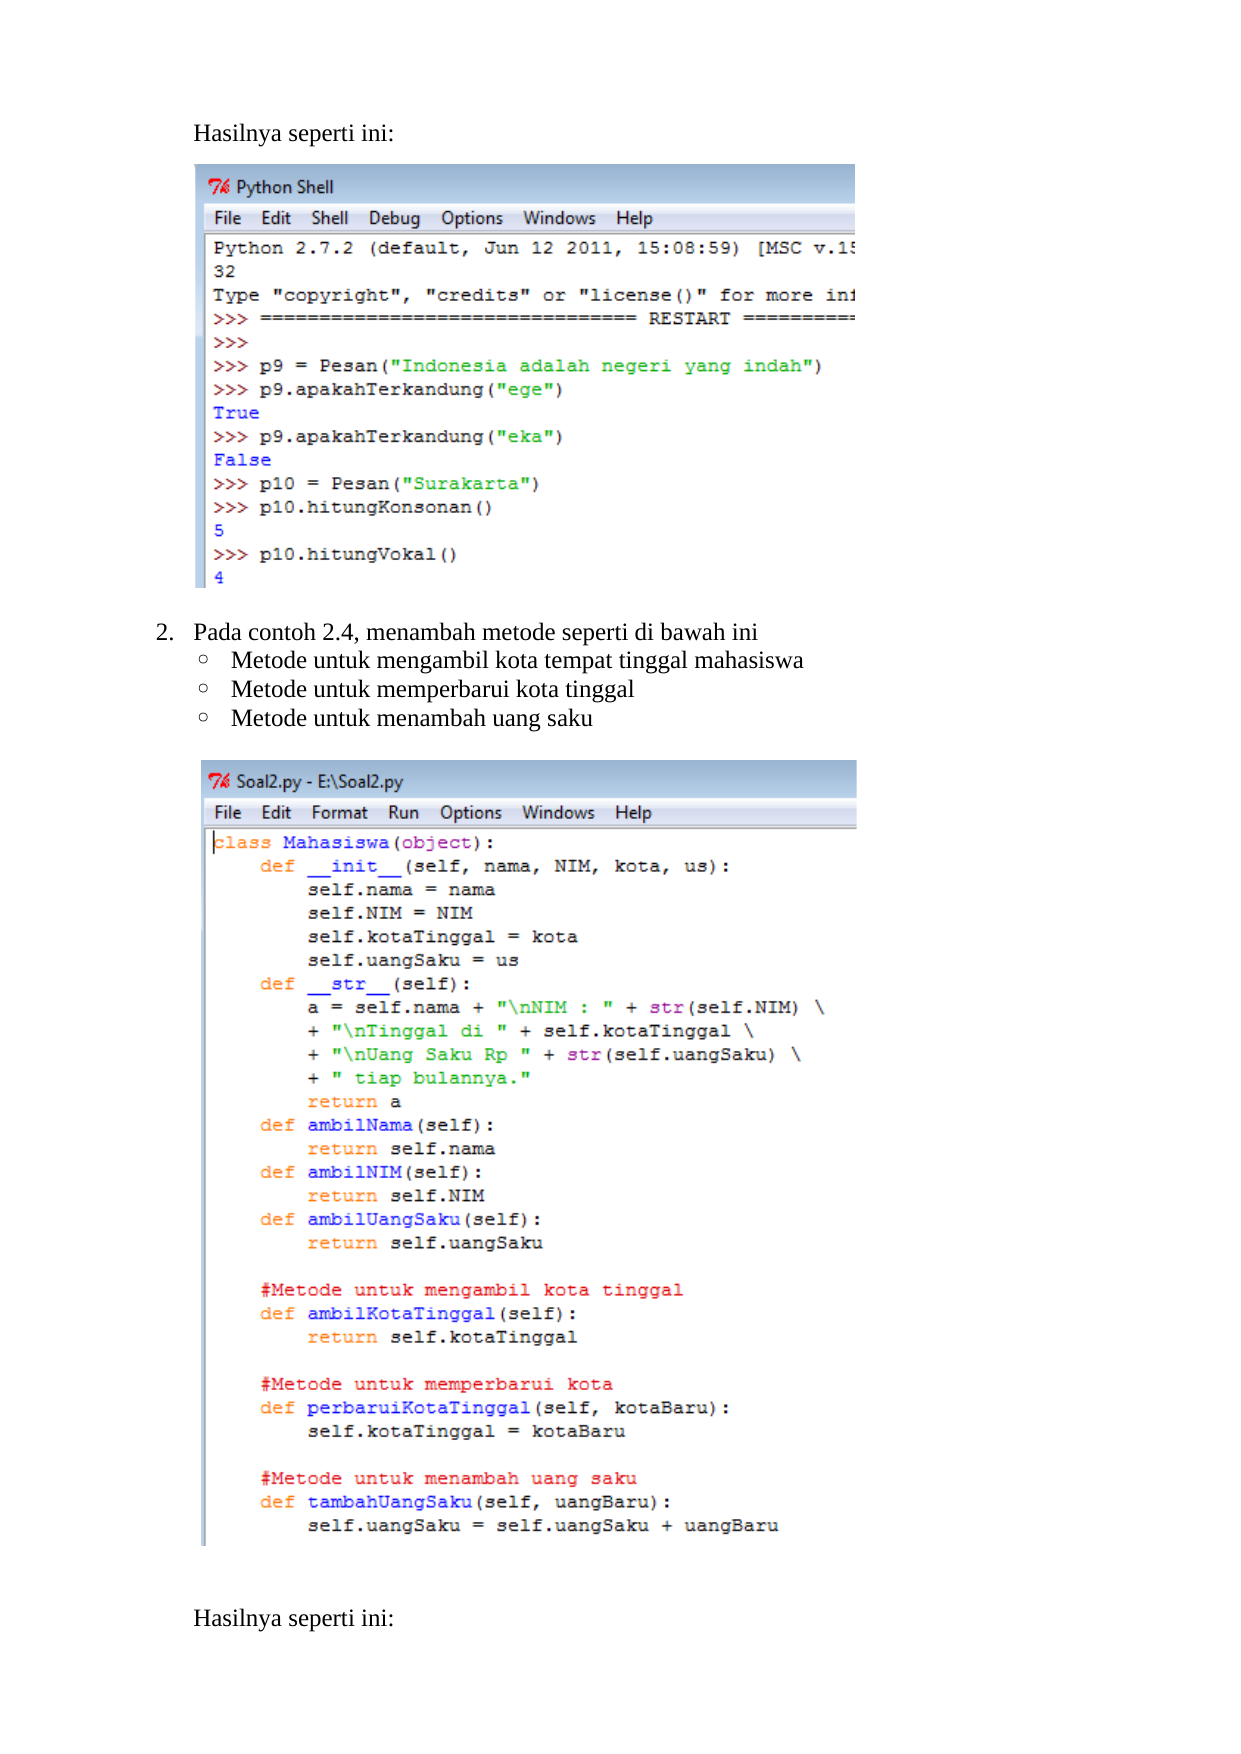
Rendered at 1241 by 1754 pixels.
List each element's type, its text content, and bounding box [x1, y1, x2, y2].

list Metode untuk mengambil kota tempat tinggal mahasiswa [193, 646, 1122, 674]
list Pada contoh 2.4, menambah metode seperti di bawah ini [156, 617, 1122, 646]
picture [194, 164, 855, 588]
list Metode untuk menambah uang saku [193, 703, 1122, 732]
text Hasilnya seperti ini: [193, 1603, 1122, 1632]
picture [201, 760, 857, 1546]
list Metode untuk memperbarui kota tinggal [193, 674, 1122, 703]
text Hasilnya seperti ini: [193, 118, 1122, 147]
